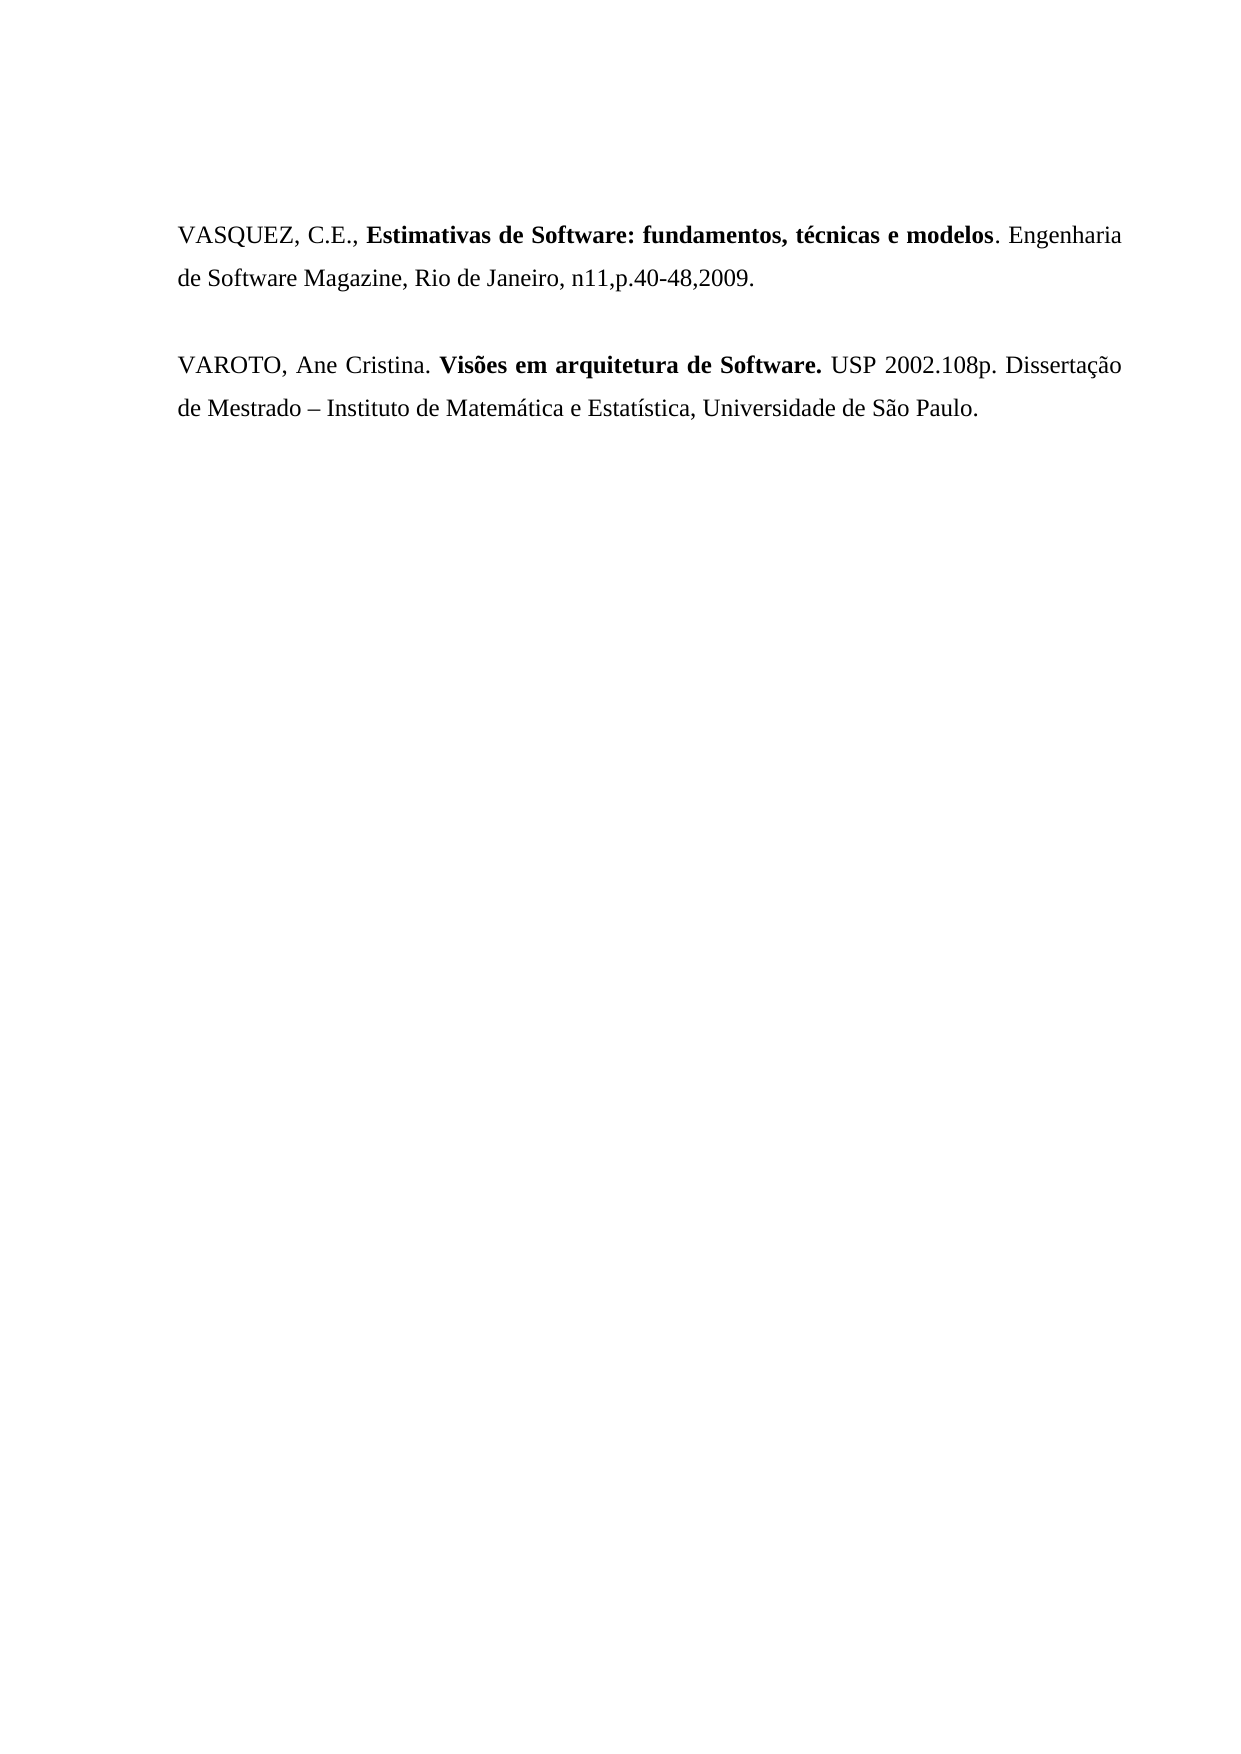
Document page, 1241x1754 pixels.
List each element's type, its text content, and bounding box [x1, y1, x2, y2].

text VAROTO, Ane Cristina. Visões em arquitetura de Software. USP 2002.108p. Dissertação de Mestrado – Instituto de Matemática e Estatística, Universidade de São Paulo. [177, 350, 1122, 422]
text VASQUEZ, C.E., Estimativas de Software: fundamentos, técnicas e modelos. Engenharia de Software Magazine, Rio de Janeiro, n11,p.40-48,2009. [177, 220, 1122, 292]
